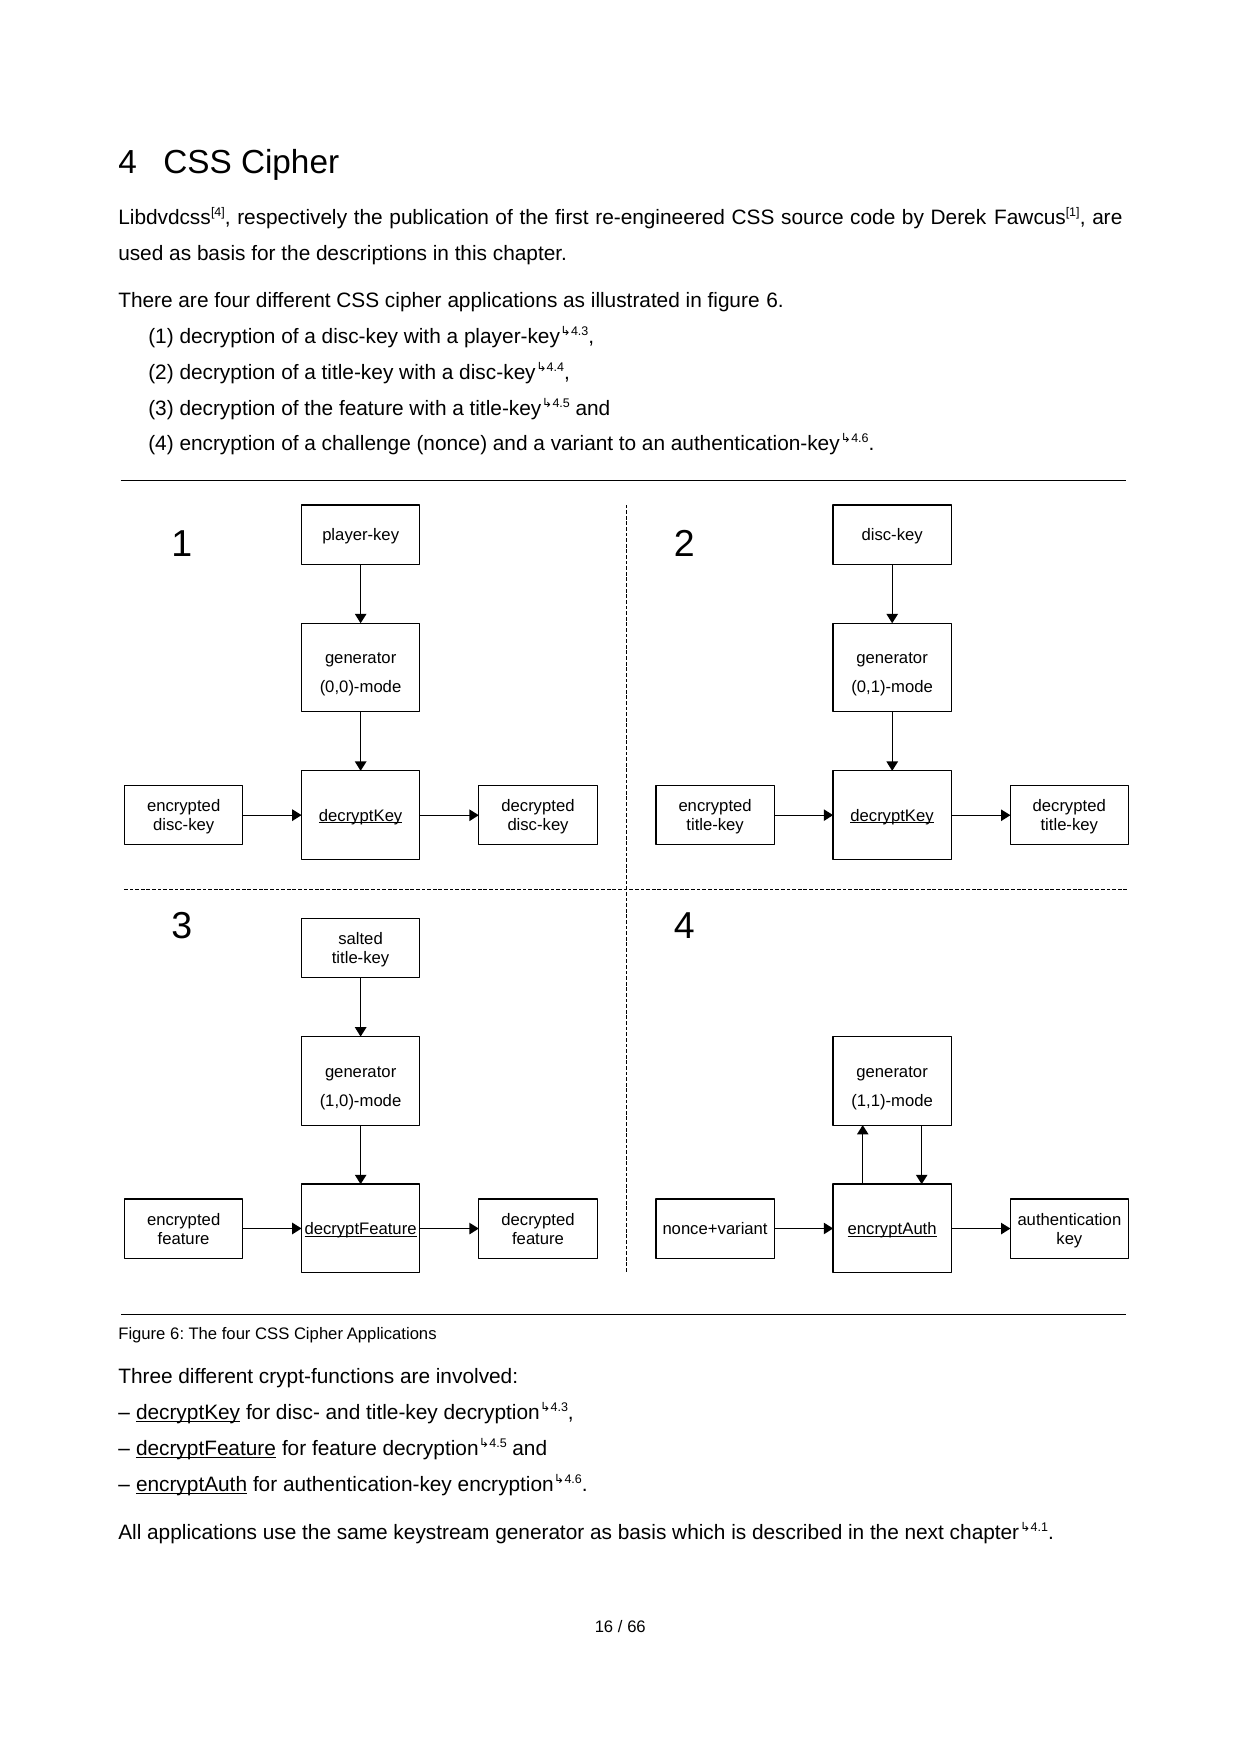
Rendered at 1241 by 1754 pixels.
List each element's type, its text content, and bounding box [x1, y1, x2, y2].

text Figure 6: The four CSS Cipher Applications [118, 473, 1122, 1343]
text Three different crypt-functions are involved: [118, 1364, 1122, 1388]
text (4) encryption of a challenge (nonce) and a variant to an authentication-key↳4.6. [863, 1126, 921, 1183]
text (4) encryption of a challenge (nonce) and a variant to an authentication-key↳4.6. [121, 481, 1126, 1314]
text There are four different CSS cipher applications as illustrated in figure 6. [118, 288, 1122, 312]
list decryptFeature for feature decryption↳4.5 and [118, 1436, 1122, 1460]
text All applications use the same keystream generator as basis which is described in the next chapter↳4.1. [118, 1520, 1122, 1544]
text (1) decryption of a disc-key with a player-key↳4.3, [148, 324, 1122, 348]
text Libdvdcss[4], respectively the publication of the first re-engineered CSS source code by Derek Fawcus[1], are used as basis for the descriptions in this chapter. [118, 204, 1122, 264]
text (2) decryption of a title-key with a disc-key↳4.4, [148, 360, 1122, 384]
list decryptKey for disc- and title-key decryption↳4.3, [118, 1400, 1122, 1424]
text (3) decryption of the feature with a title-key↳4.5 and [148, 396, 1122, 419]
list encryptAuth for authentication-key encryption↳4.6. [118, 1472, 1122, 1496]
text (4) encryption of a challenge (nonce) and a variant to an authentication-key↳4.6. [148, 431, 1122, 455]
subtitle CSS Cipher [118, 142, 1122, 181]
